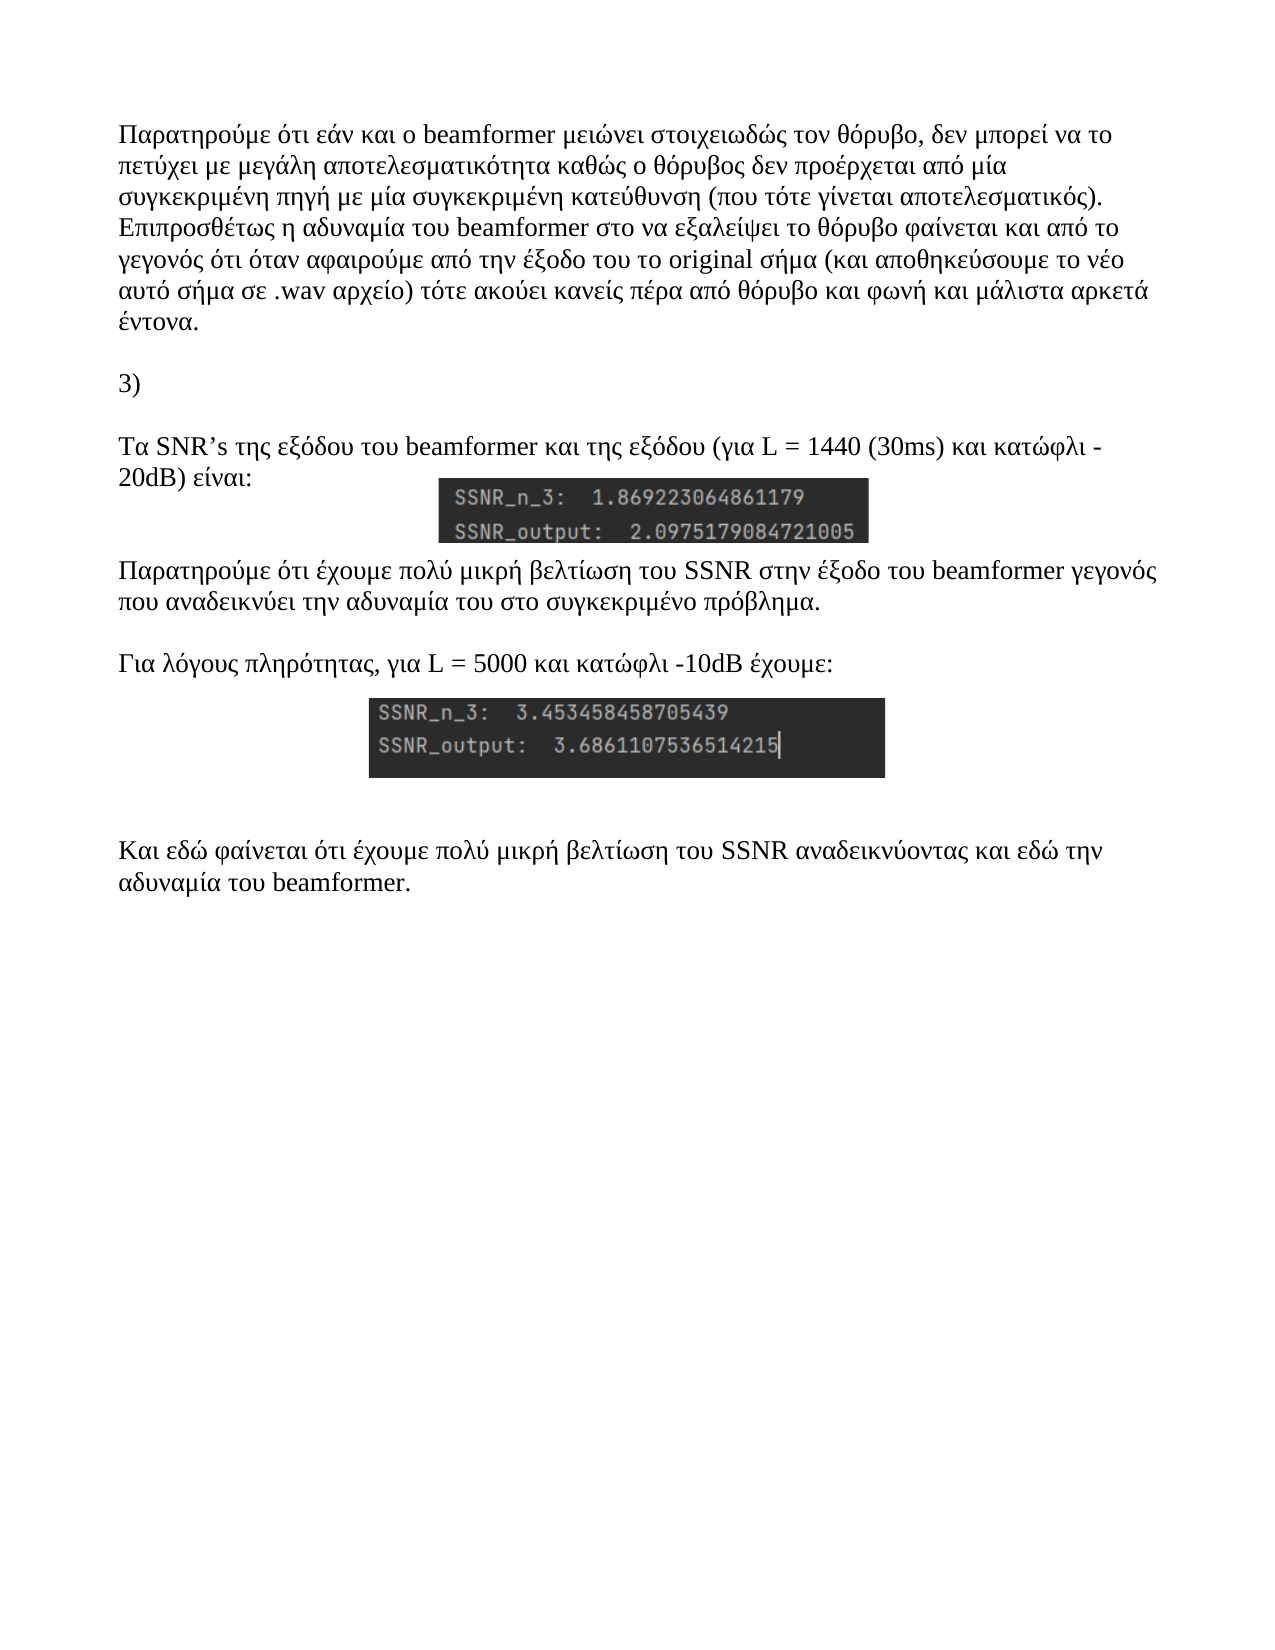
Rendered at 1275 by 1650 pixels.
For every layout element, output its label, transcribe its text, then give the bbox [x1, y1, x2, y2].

text Παρατηρούμε ότι έχουμε πολύ μικρή βελτίωση του SSNR στην έξοδο του beamformer γεγονός που αναδεικνύει την αδυναμία του στο συγκεκριμένο πρόβλημα. [118, 554, 1157, 616]
picture [368, 698, 886, 778]
text Παρατηρούμε ότι εάν και ο beamformer μειώνει στοιχειωδώς τον θόρυβο, δεν μπορεί να το πετύχει με μεγάλη αποτελεσματικότητα καθώς ο θόρυβος δεν προέρχεται από μία συγκεκριμένη πηγή με μία συγκεκριμένη κατεύθυνση (που τότε γίνεται αποτελεσματικός). Επιπροσθέτως η αδυναμία του beamformer στο να εξαλείψει το θόρυβο φαίνεται και από το γεγονός ότι όταν αφαιρούμε από την έξοδο του το original σήμα (και αποθηκεύσουμε το νέο αυτό σήμα σε .wav αρχείο) τότε ακούει κανείς πέρα από θόρυβο και φωνή και μάλιστα αρκετά έντονα. [118, 118, 1157, 336]
text Για λόγους πληρότητας, για L = 5000 και κατώφλι -10dB έχουμε: [118, 648, 1157, 679]
picture [438, 478, 869, 543]
text 3) [118, 367, 1157, 398]
text Τα SNR’s της εξόδου του beamformer και της εξόδου (για L = 1440 (30ms) και κατώφλι -20dB) είναι: [118, 429, 1157, 492]
text Και εδώ φαίνεται ότι έχουμε πολύ μικρή βελτίωση του SSNR αναδεικνύοντας και εδώ την αδυναμία του beamformer. [118, 834, 1157, 897]
